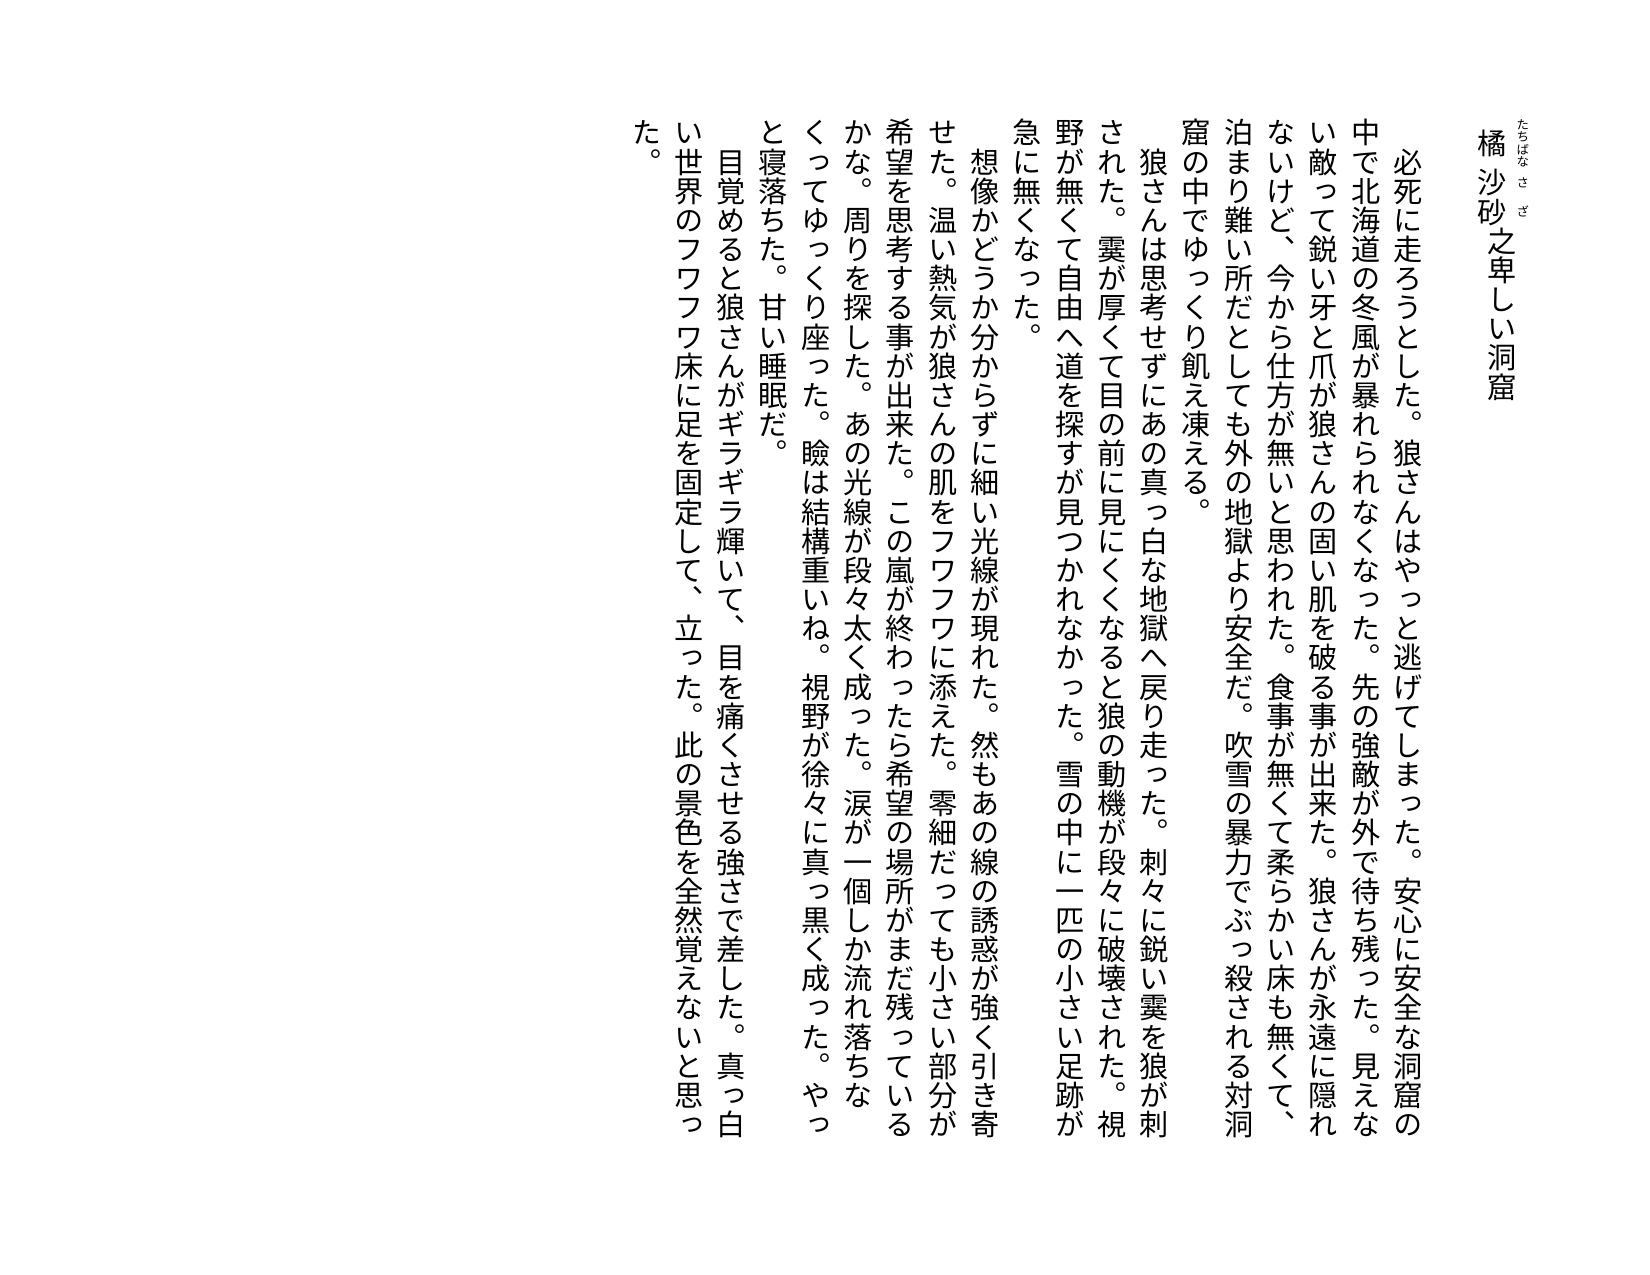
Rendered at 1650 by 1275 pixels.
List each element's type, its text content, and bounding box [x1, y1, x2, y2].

text 想像かどうか分からずに細い光線が現れた。然もあの線の誘惑が強く引き寄せた。温い熱気が狼さんの肌をフワフワに添えた。零細だっても小さい部分が希望を思考する事が出来た。この嵐が終わったら希望の場所がまだ残っているかな。周りを探した。あの光線が段々太く成った。涙が一個しか流れ落ちなくってゆっくり座った。瞼は結構重いね。視野が徐々に真っ黒く成った。やっと寝落ちた。甘い睡眠だ。 [752, 118, 1006, 1157]
text 目覚めると狼さんがギラギラ輝いて、目を痛くさせる強さで差した。真っ白い世界のフワフワ床に足を固定して、立った。此の景色を全然覚えないと思った。 [626, 118, 752, 1157]
text 必死に走ろうとした。狼さんはやっと逃げてしまった。安心に安全な洞窟の中で北海道の冬風が暴れられなくなった。先の強敵が外で待ち残った。見えない敵って鋭い牙と爪が狼さんの固い肌を破る事が出来た。狼さんが永遠に隠れないけど、今から仕方が無いと思われた。食事が無くて柔らかい床も無くて、泊まり難い所だとしても外の地獄より安全だ。吹雪の暴力でぶっ殺される対洞窟の中でゆっくり飢え凍える。 [1175, 118, 1429, 1157]
text 橘たちばな沙さ砂ざ之卑しい洞窟 [1471, 118, 1532, 1157]
text 狼さんは思考せずにあの真っ白な地獄へ戻り走った。刺々に鋭い霙を狼が刺された。霙が厚くて目の前に見にくくなると狼の動機が段々に破壊された。視野が無くて自由へ道を探すが見つかれなかった。雪の中に一匹の小さい足跡が急に無くなった。 [1006, 118, 1175, 1157]
